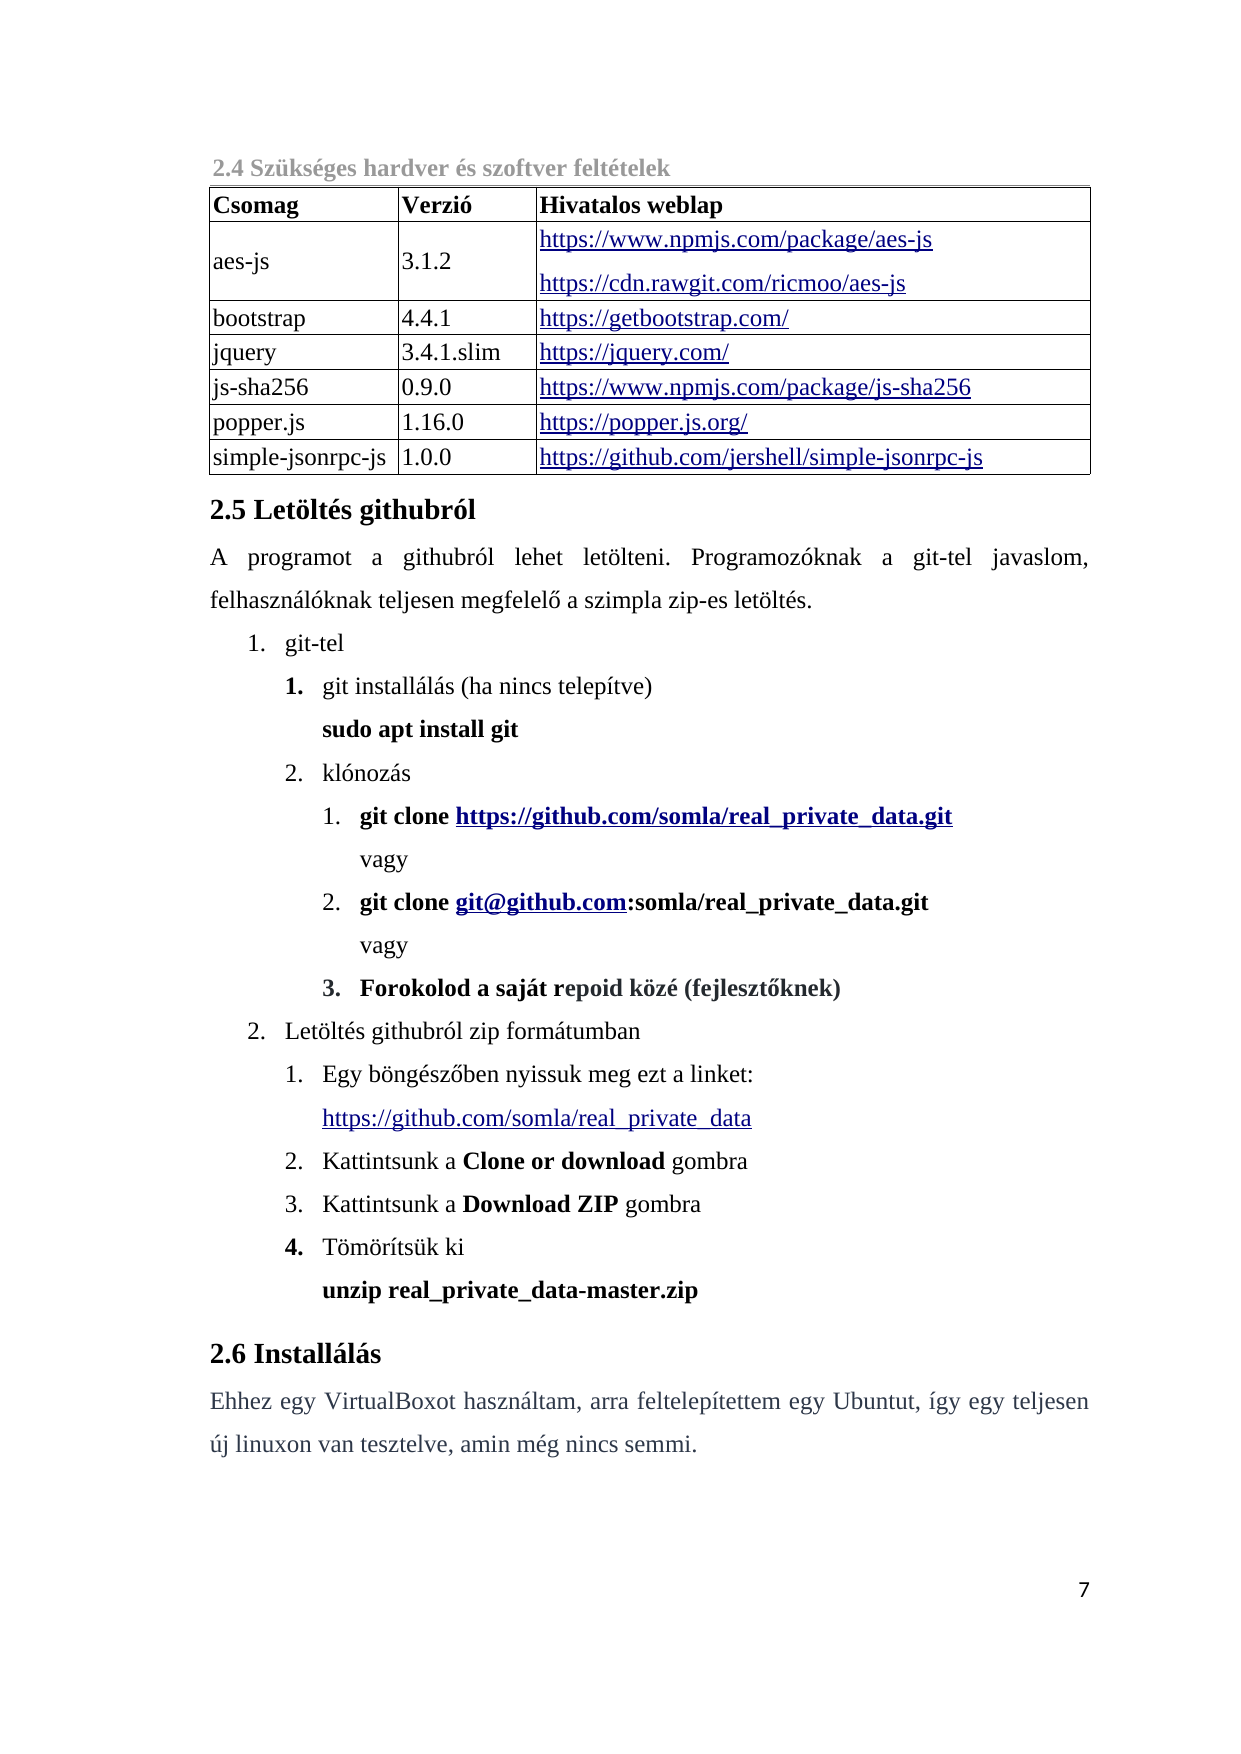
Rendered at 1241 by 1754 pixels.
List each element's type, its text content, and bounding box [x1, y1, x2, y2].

table_cell https://getbootstrap.com/ [537, 301, 1090, 334]
table_cell aes-js [210, 222, 398, 299]
text Ehhez egy VirtualBoxot használtam, arra feltelepítettem egy Ubuntut, így egy teljesen új linuxon van tesztelve, amin még nincs semmi. [209, 1386, 1090, 1458]
list git clone https://github.com/somla/real_private_data.git vagy [322, 801, 1090, 873]
table_header Csomag [210, 188, 398, 221]
list Letöltés githubról zip formátumban [247, 1016, 1090, 1045]
table_cell 4.4.1 [399, 301, 536, 334]
list klónozás [284, 758, 1090, 786]
list Kattintsunk a Clone or download gombra [284, 1146, 1090, 1174]
table_cell 1.16.0 [399, 405, 536, 439]
list Kattintsunk a Download ZIP gombra [284, 1189, 1090, 1218]
table_cell https://popper.js.org/ [537, 405, 1090, 439]
table_cell 0.9.0 [399, 370, 536, 404]
list git installálás (ha nincs telepítve) sudo apt install git [284, 671, 1090, 743]
table_cell https://www.npmjs.com/package/aes-js https://cdn.rawgit.com/ricmoo/aes-js [537, 222, 1090, 299]
list Egy böngészőben nyissuk meg ezt a linket: https://github.com/somla/real_private_data [284, 1059, 1090, 1131]
table_cell js-sha256 [210, 370, 398, 404]
list git clone git@github.com:somla/real_private_data.git vagy [322, 887, 1090, 959]
table_cell bootstrap [210, 301, 398, 334]
subtitle Installálás [209, 1336, 1090, 1369]
table_cell jquery [210, 335, 398, 369]
table_cell https://jquery.com/ [537, 335, 1090, 369]
table_cell 3.4.1.slim [399, 335, 536, 369]
table_cell popper.js [210, 405, 398, 439]
table_cell 1.0.0 [399, 440, 536, 474]
list Forokolod a saját repoid közé (fejlesztőknek) [322, 973, 1090, 1002]
table_cell simple-jsonrpc-js [210, 440, 398, 474]
text A programot a githubról lehet letölteni. Programozóknak a git-tel javaslom, felhasználóknak teljesen megfelelő a szimpla zip-es letöltés. [209, 542, 1090, 614]
table_cell https://github.com/jershell/simple-jsonrpc-js [537, 440, 1090, 474]
subtitle Letöltés githubról [209, 492, 1090, 525]
table_header Hivatalos weblap [537, 188, 1090, 221]
list Tömörítsük ki unzip real_private_data-master.zip [284, 1232, 1090, 1304]
list git-tel [247, 628, 1090, 657]
table_cell https://www.npmjs.com/package/js-sha256 [537, 370, 1090, 404]
table_cell 3.1.2 [399, 222, 536, 299]
table_header Verzió [399, 188, 536, 221]
